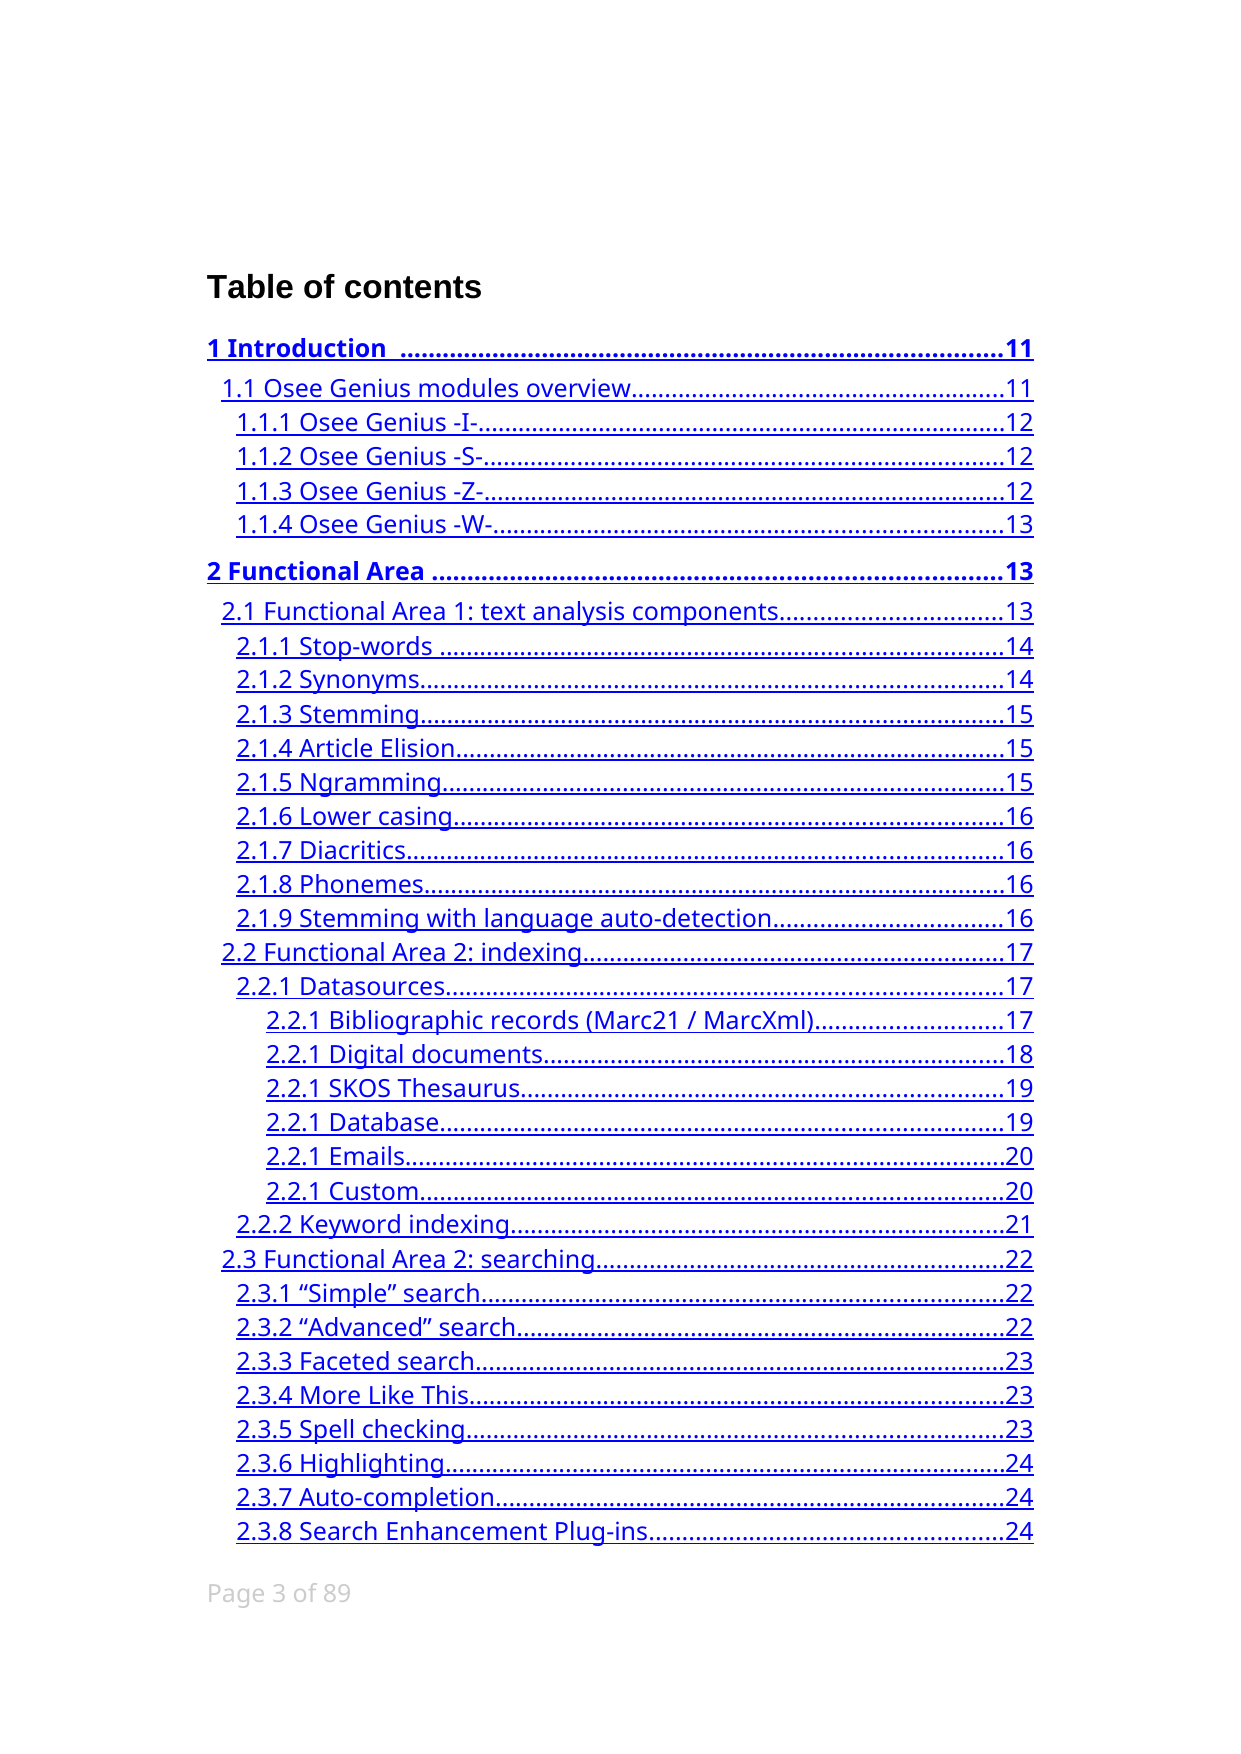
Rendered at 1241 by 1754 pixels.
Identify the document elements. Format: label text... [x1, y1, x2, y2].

text 2.1 Functional Area 1: text analysis components 13 [221, 594, 1033, 623]
text 2.3.7 Auto-completion 24 [236, 1480, 1033, 1508]
text 2.3.5 Spell checking 23 [236, 1412, 1033, 1440]
text [221, 965, 1033, 969]
text 2.2 Functional Area 2: indexing 17 [221, 935, 1033, 963]
text 2.3.6 Highlighting 24 [236, 1446, 1033, 1474]
text 2.2.1 SKOS Thesaurus 19 [266, 1071, 1033, 1100]
text [236, 999, 1033, 1003]
text 2.1.2 Synonyms 14 [236, 662, 1033, 691]
text 2.1.4 Article Elision 15 [236, 730, 1033, 759]
text [207, 584, 1033, 588]
text 2.2.2 Keyword indexing 21 [236, 1207, 1033, 1236]
text 2.1.7 Diacritics 16 [236, 832, 1033, 861]
text [266, 1033, 1033, 1037]
text 2.2.1 Custom 20 [266, 1173, 1033, 1202]
text [236, 863, 1033, 867]
subtitle Table of contents [207, 267, 1033, 306]
text [207, 361, 1033, 365]
text 2 Functional Area 13 [207, 554, 1033, 583]
text 2.2.1 Database 19 [266, 1105, 1033, 1134]
text 1.1.3 Osee Genius -Z- 12 [236, 473, 1033, 502]
text [236, 1476, 1033, 1480]
text [236, 1510, 1033, 1514]
text 2.2.1 Bibliographic records (Marc21 / MarcXml) 17 [266, 1003, 1033, 1032]
text 1.1 Osee Genius modules overview 11 [221, 371, 1033, 400]
text 2.3.4 More Like This 23 [236, 1377, 1033, 1406]
text [236, 1408, 1033, 1412]
text 2.1.1 Stop-words 14 [236, 628, 1033, 657]
text 1.1.4 Osee Genius -W- 13 [236, 507, 1033, 536]
text 1 Introduction 11 [207, 331, 1033, 359]
text 2.1.5 Ngramming 15 [236, 764, 1033, 793]
text 2.1.9 Stemming with language auto-detection 16 [236, 901, 1033, 929]
text 2.3.2 “Advanced” search 22 [236, 1309, 1033, 1338]
text 2.1.8 Phonemes 16 [236, 867, 1033, 895]
text 2.2.1 Datasources 17 [236, 969, 1033, 998]
text 2.3 Functional Area 2: searching 22 [221, 1241, 1033, 1270]
text [236, 931, 1033, 935]
text 2.3.8 Search Enhancement Plug-ins 24 [236, 1514, 1033, 1543]
text [236, 1544, 1033, 1548]
text [236, 897, 1033, 901]
text 2.3.1 “Simple” search 22 [236, 1275, 1033, 1304]
text 2.3.3 Faceted search 23 [236, 1343, 1033, 1372]
text 2.1.3 Stemming 15 [236, 696, 1033, 725]
text 2.2.1 Digital documents 18 [266, 1037, 1033, 1066]
text 1.1.2 Osee Genius -S- 12 [236, 439, 1033, 468]
text 1.1.1 Osee Genius -I- 12 [236, 405, 1033, 434]
text [236, 1442, 1033, 1446]
text 2.1.6 Lower casing 16 [236, 798, 1033, 827]
text 2.2.1 Emails 20 [266, 1139, 1033, 1168]
